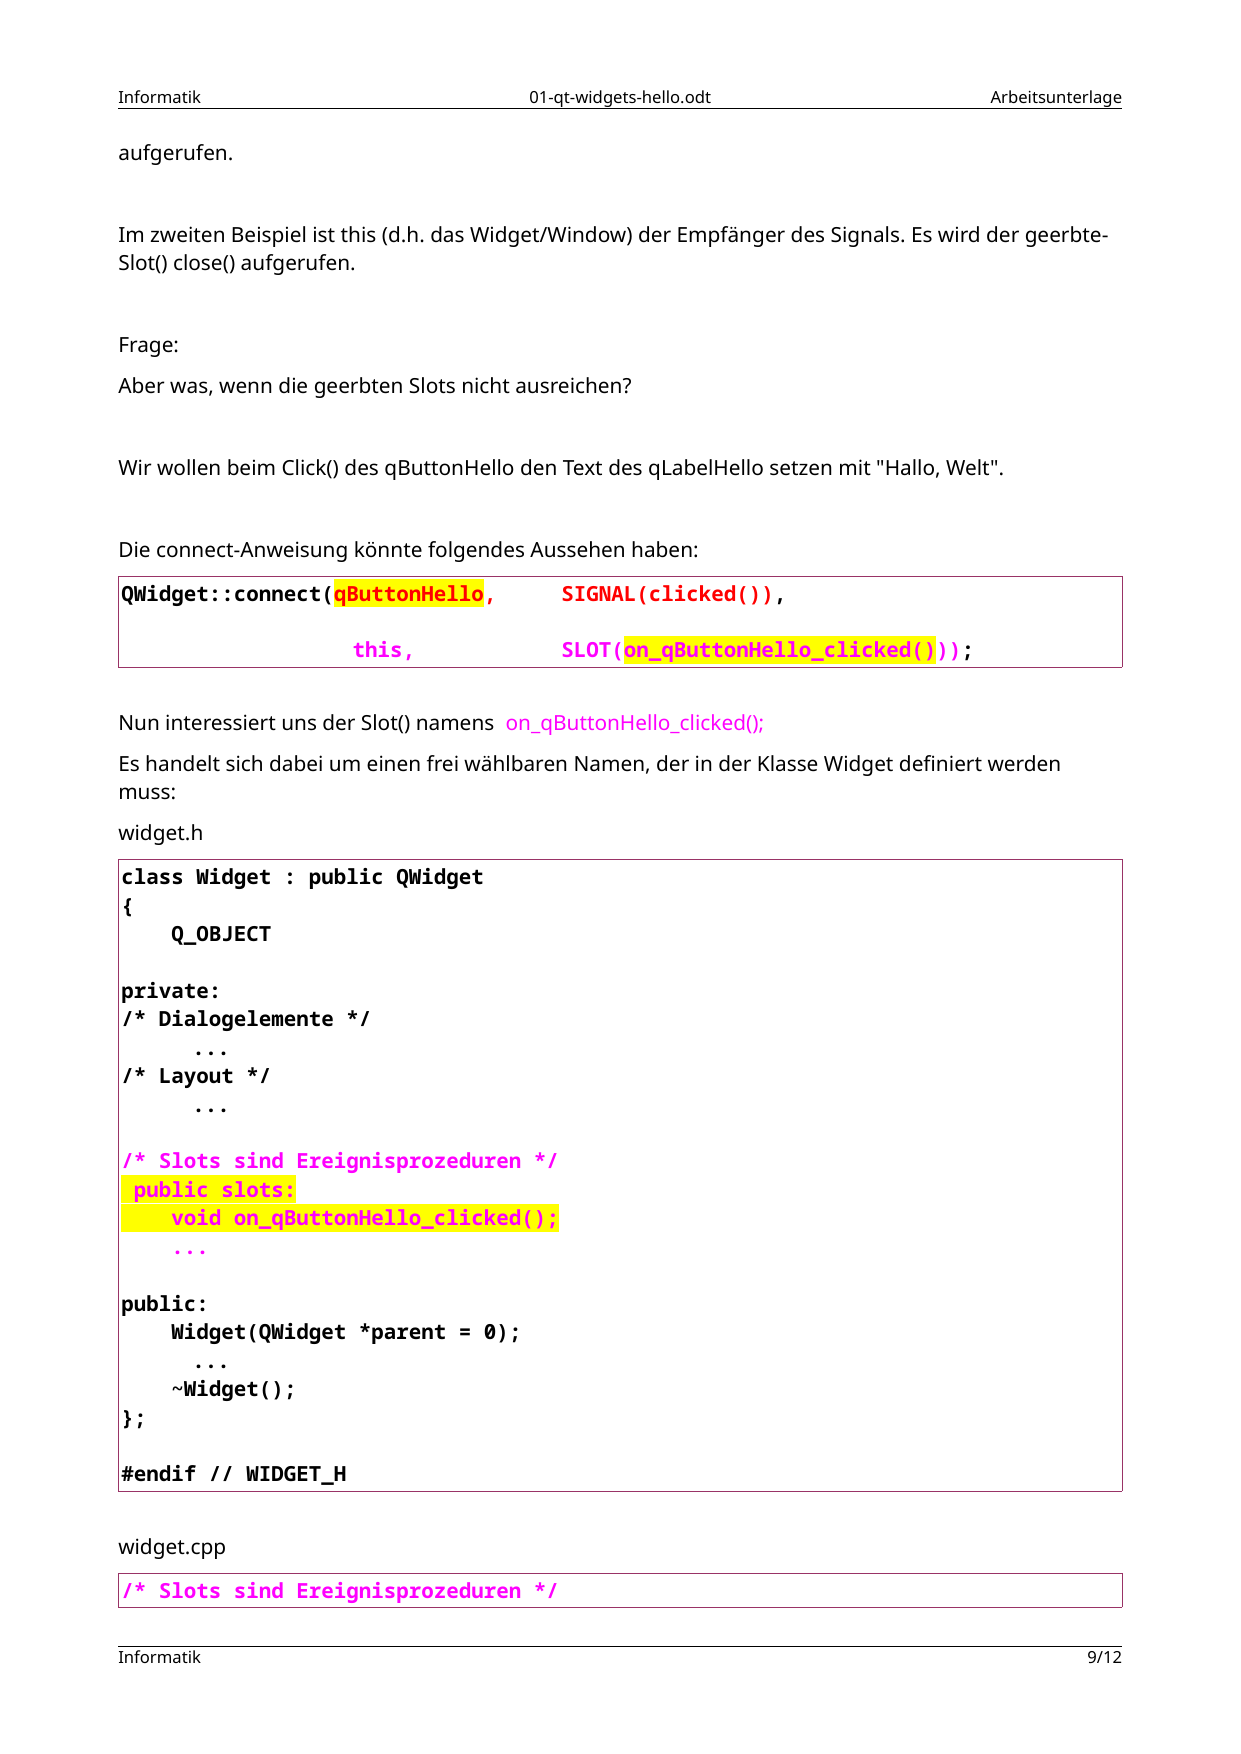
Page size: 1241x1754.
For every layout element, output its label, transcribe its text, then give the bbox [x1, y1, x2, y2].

text ... [119, 1229, 1122, 1257]
text QWidget::connect(qButtonHello, SIGNAL(clicked()), [119, 577, 1122, 633]
text #endif // WIDGET_H [119, 1456, 1122, 1491]
text }; [119, 1399, 1122, 1428]
text ... [119, 1343, 1122, 1371]
text Frage: [118, 330, 1122, 358]
text /* Layout */ [119, 1058, 1122, 1087]
text widget.h [118, 818, 1122, 847]
text ... [119, 1030, 1122, 1058]
text Es handelt sich dabei um einen frei wählbaren Namen, der in der Klasse Widget definiert werden muss: [118, 749, 1122, 806]
text { [119, 888, 1122, 916]
text void on_qButtonHello_clicked(); [119, 1201, 1122, 1229]
text aufgerufen. [118, 138, 1122, 166]
text ... [119, 1087, 1122, 1115]
text /* Dialogelemente */ [119, 1001, 1122, 1030]
text Wir wollen beim Click() des qButtonHello den Text des qLabelHello setzen mit "Hallo, Welt". [118, 453, 1122, 481]
text Nun interessiert uns der Slot() namens on_qButtonHello_clicked(); [118, 708, 1122, 736]
text Widget(QWidget *parent = 0); [119, 1314, 1122, 1343]
text Q_OBJECT [119, 916, 1122, 944]
text this, SLOT(on_qButtonHello_clicked())); [119, 633, 1122, 667]
text /* Slots sind Ereignisprozeduren */ [119, 1574, 1122, 1607]
text ~Widget(); [119, 1371, 1122, 1399]
text private: [119, 973, 1122, 1001]
text public: [119, 1286, 1122, 1314]
text Aber was, wenn die geerbten Slots nicht ausreichen? [118, 371, 1122, 399]
text Die connect-Anweisung könnte folgendes Aussehen haben: [118, 535, 1122, 563]
text Im zweiten Beispiel ist this (d.h. das Widget/Window) der Empfänger des Signals. Es wird der geerbte-Slot() close() aufgerufen. [118, 220, 1122, 277]
text class Widget : public QWidget [119, 860, 1122, 888]
text /* Slots sind Ereignisprozeduren */ [119, 1144, 1122, 1172]
text widget.cpp [118, 1532, 1122, 1560]
text public slots: [119, 1172, 1122, 1201]
